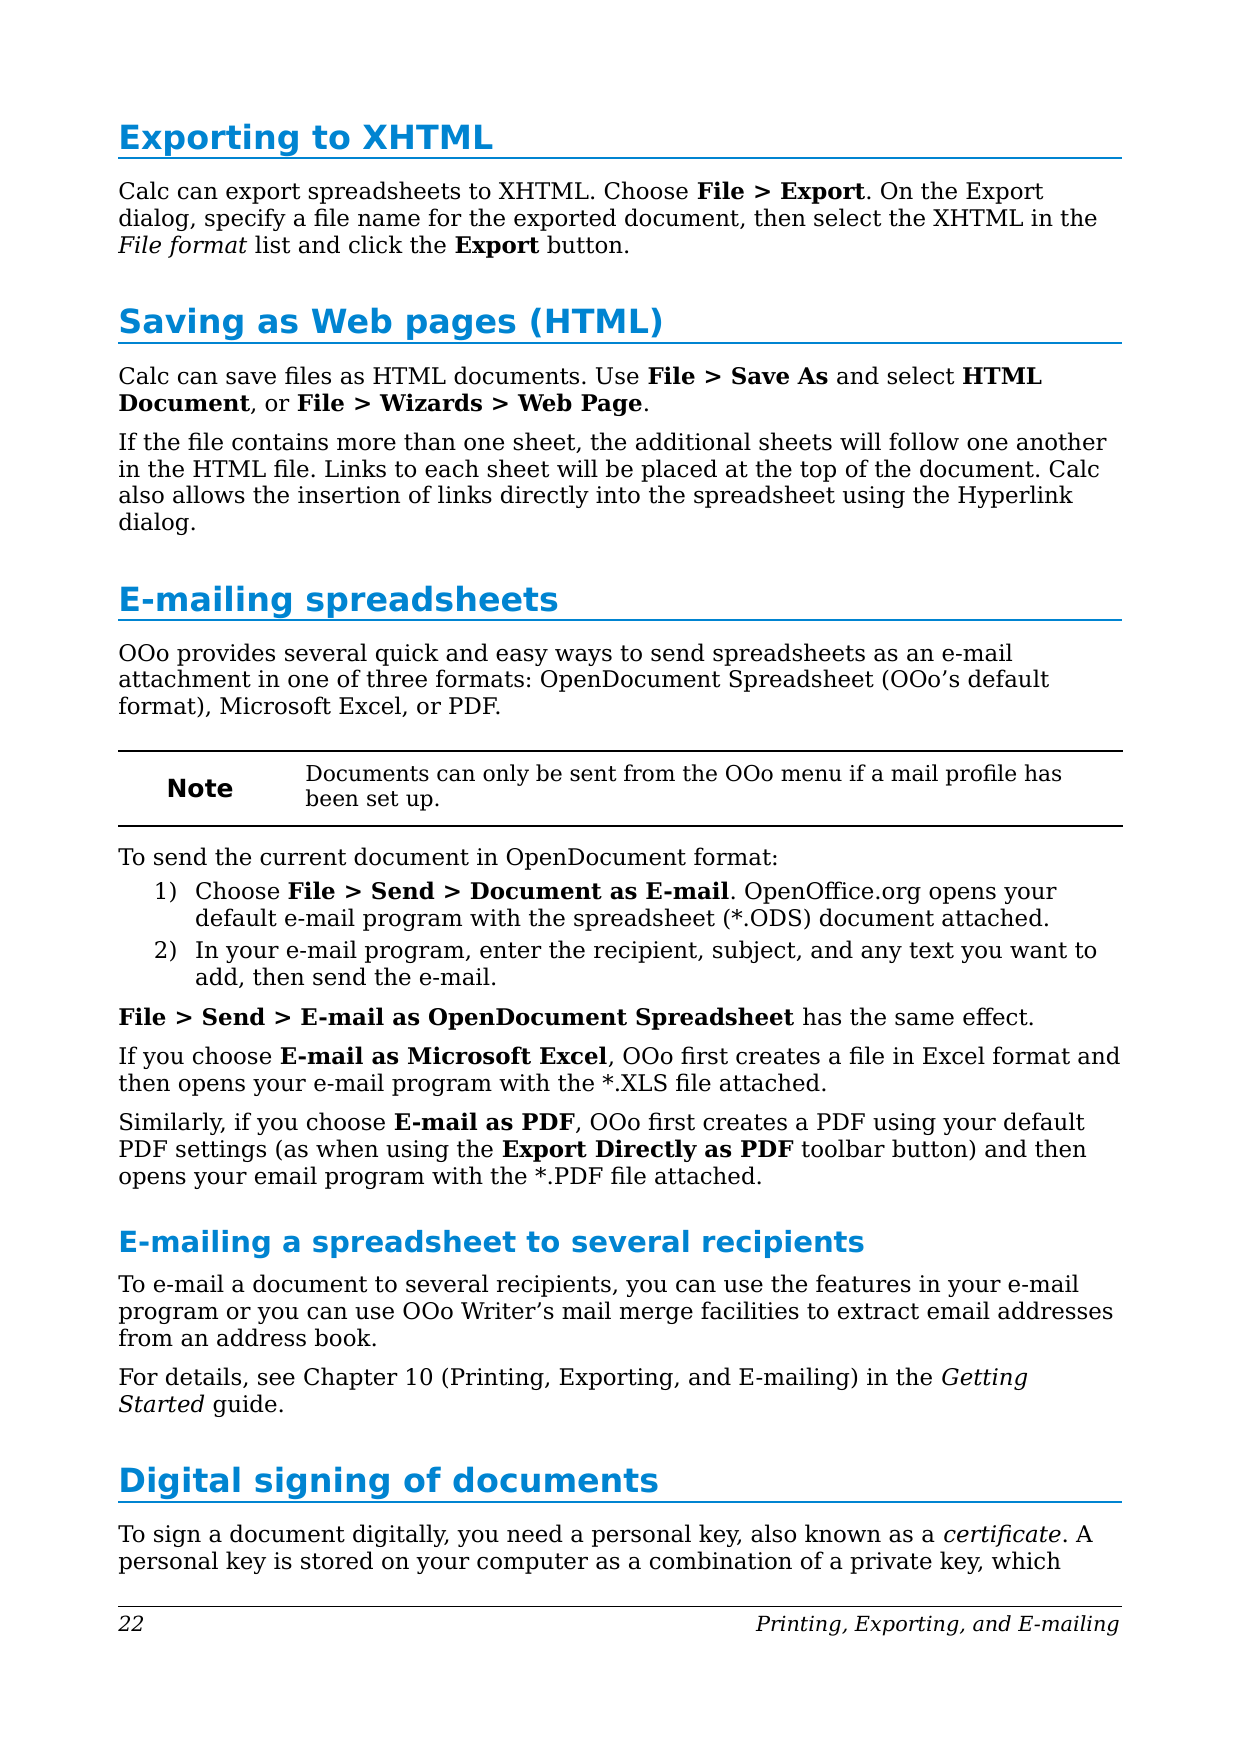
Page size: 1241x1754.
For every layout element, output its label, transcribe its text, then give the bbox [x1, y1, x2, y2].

text Calc can export spreadsheets to XHTML. Choose File > Export. On the Export dialog, specify a file name for the exported document, then select the XHTML in the File format list and click the Export button. [118, 178, 1122, 258]
text If you choose E-mail as Microsoft Excel, OOo first creates a file in Excel format and then opens your e-mail program with the *.XLS file attached. [118, 1043, 1122, 1097]
text File > Send > E-mail as OpenDocument Spreadsheet has the same effect. [118, 1003, 1122, 1030]
list Choose File > Send > Document as E-mail. OpenOffice.org opens your default e-mail program with the spreadsheet (*.ODS) document attached. [177, 878, 1122, 931]
text OOo provides several quick and easy ways to send spreadsheets as an e-mail attachment in one of three formats: OpenDocument Spreadsheet (OOo’s default format), Microsoft Excel, or PDF. [118, 640, 1122, 720]
subtitle Exporting to XHTML [118, 118, 1122, 157]
subtitle E-mailing spreadsheets [118, 580, 1122, 619]
text If the file contains more than one sheet, the additional sheets will follow one another in the HTML file. Links to each sheet will be placed at the top of the document. Calc also allows the insertion of links directly into the spreadsheet using the Hyperlink dialog. [118, 429, 1122, 536]
text To e-mail a document to several recipients, you can use the features in your e-mail program or you can use OOo Writer’s mail merge facilities to extract email addresses from an address book. [118, 1272, 1122, 1352]
list To send the current document in OpenDocument format: [118, 844, 1122, 871]
subtitle Digital signing of documents [118, 1462, 1122, 1501]
subtitle E-mailing a spreadsheet to several recipients [118, 1225, 1122, 1259]
list In your e-mail program, enter the recipient, subject, and any text you want to add, then send the e-mail. [177, 938, 1122, 991]
table_header Note [118, 752, 281, 825]
text To sign a document digitally, you need a personal key, also known as a certificate. A personal key is stored on your computer as a combination of a private key, which [118, 1522, 1122, 1575]
table_header Documents can only be sent from the OOo menu if a mail profile has been set up. [281, 752, 1122, 825]
subtitle Saving as Web pages (HTML) [118, 303, 1122, 342]
text Similarly, if you choose E-mail as PDF, OOo first creates a PDF using your default PDF settings (as when using the Export Directly as PDF toolbar button) and then opens your email program with the *.PDF file attached. [118, 1109, 1122, 1190]
text Calc can save files as HTML documents. Use File > Save As and select HTML Document, or File > Wizards > Web Page. [118, 363, 1122, 417]
text For details, see Chapter 10 (Printing, Exporting, and E-mailing) in the Getting Started guide. [118, 1364, 1122, 1417]
